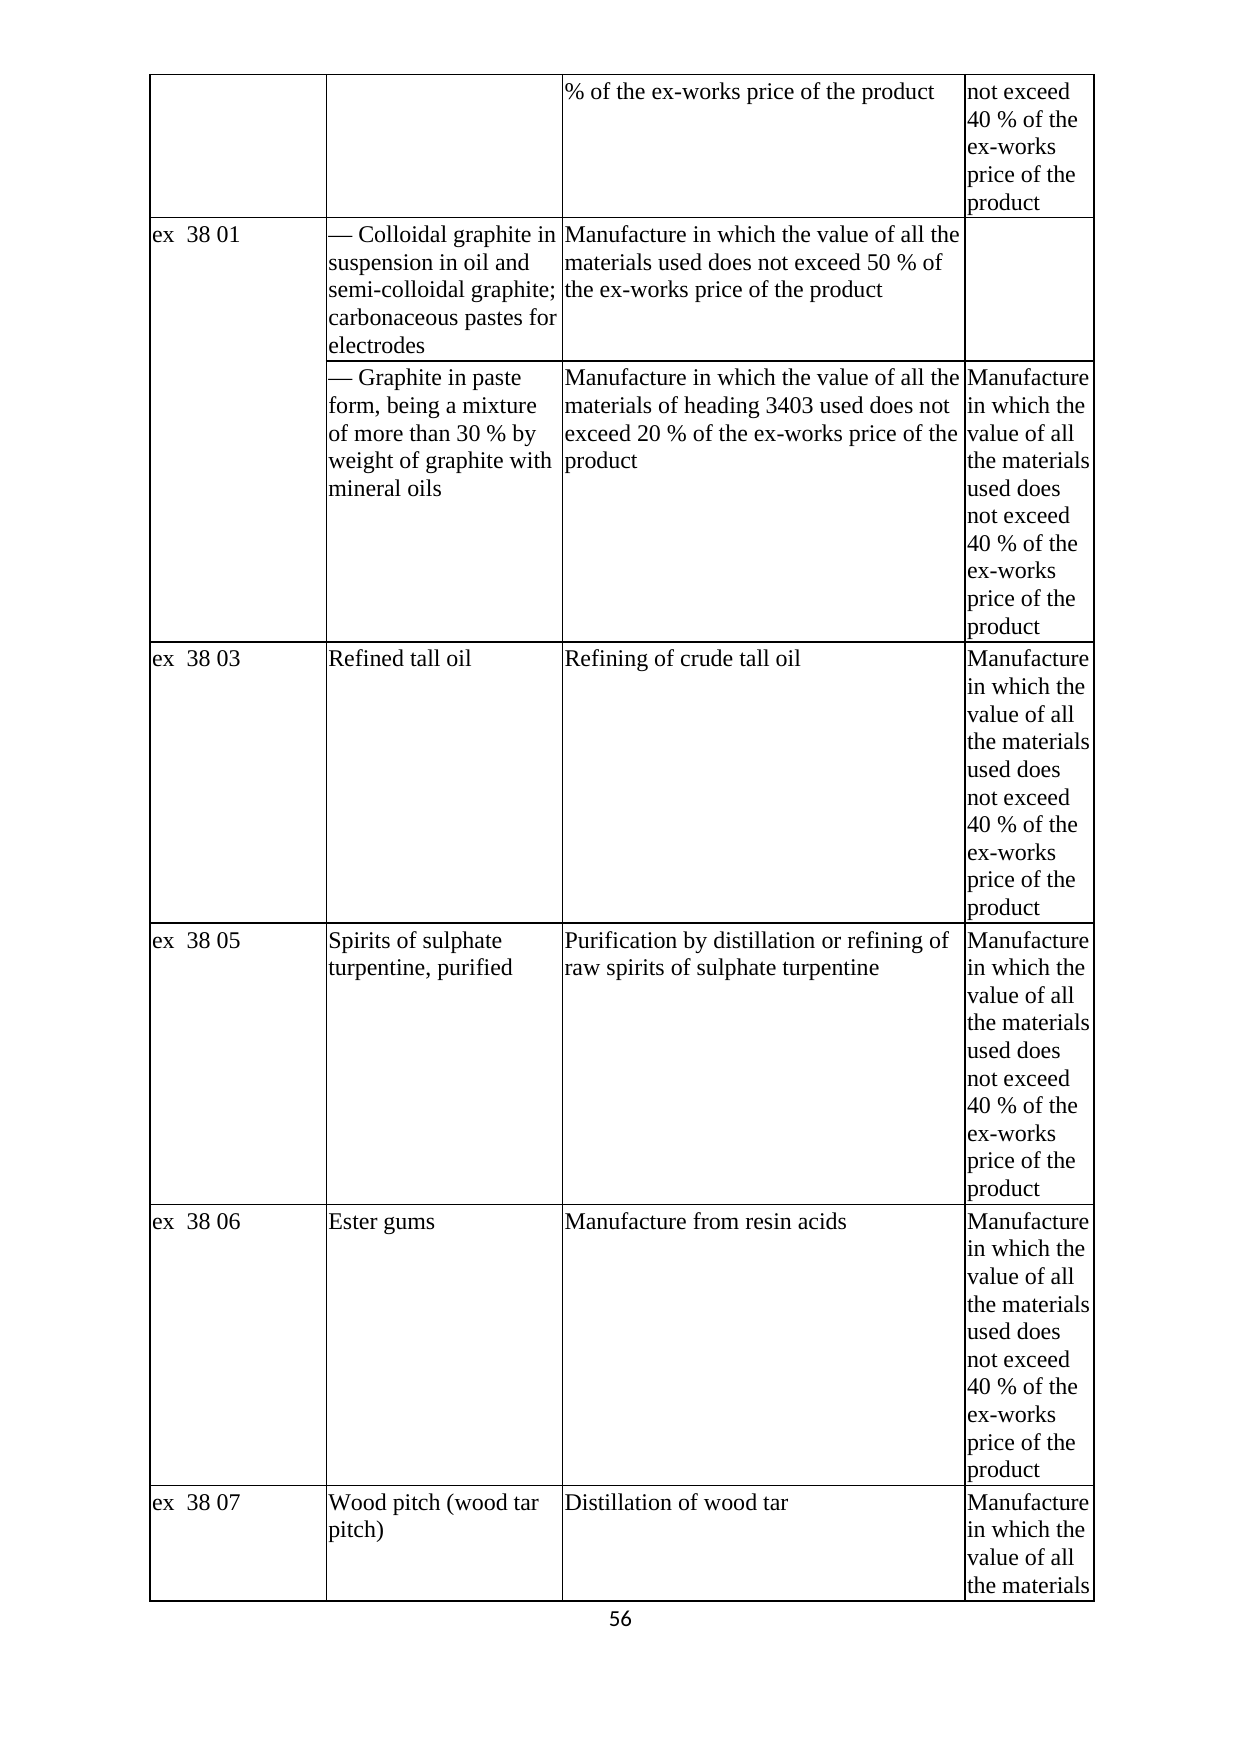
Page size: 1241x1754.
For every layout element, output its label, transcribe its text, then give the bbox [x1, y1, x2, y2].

table_cell Manufacture in which the value of all the materials used does not exceed 40 % of the ex-works price of the product [966, 362, 1093, 641]
table_cell Manufacture in which the value of all the materials used does not exceed 50 % of the ex-works price of the product [563, 218, 964, 360]
table_cell [151, 75, 326, 217]
table_cell Manufacture in which the value of all the materials used does not exceed 40 % of the ex-works price of the product [966, 643, 1093, 922]
table_cell Spirits of sulphate turpentine, purified [327, 924, 562, 1203]
table_cell Purification by distillation or refining of raw spirits of sulphate turpentine [563, 924, 964, 1203]
table_cell Manufacture in which the value of all the materials used does not exceed 40 % of the ex-works price of the product [966, 924, 1093, 1203]
table_cell [966, 218, 1093, 360]
table_cell Ester gums [327, 1205, 562, 1484]
table_cell not exceed 40 % of the ex-works price of the product [966, 75, 1093, 217]
table_cell Manufacture in which the value of all the materials used does not exceed 40 % of the ex-works price of the product [966, 1205, 1093, 1484]
table_cell Distillation of wood tar [563, 1486, 964, 1600]
table_cell % of the ex-works price of the product [563, 75, 964, 217]
table_cell ex 38 03 [151, 643, 326, 922]
table_cell Manufacture in which the value of all the materials [966, 1486, 1093, 1600]
table_cell Manufacture from resin acids [563, 1205, 964, 1484]
table_cell Wood pitch (wood tar pitch) [327, 1486, 562, 1600]
table_cell Manufacture in which the value of all the materials of heading 3403 used does not exceed 20 % of the ex-works price of the product [563, 362, 964, 641]
table_cell — Colloidal graphite in suspension in oil and semi-colloidal graphite; carbonaceous pastes for electrodes [327, 218, 562, 360]
table_cell [327, 75, 562, 217]
table_cell Refining of crude tall oil [563, 643, 964, 922]
table_cell Refined tall oil [327, 643, 562, 922]
table_cell ex 38 05 [151, 924, 326, 1203]
table_cell ex 38 06 [151, 1205, 326, 1484]
table_cell ex 38 01 [151, 218, 326, 641]
table_cell ex 38 07 [151, 1486, 326, 1600]
table_cell — Graphite in paste form, being a mixture of more than 30 % by weight of graphite with mineral oils [327, 362, 562, 641]
